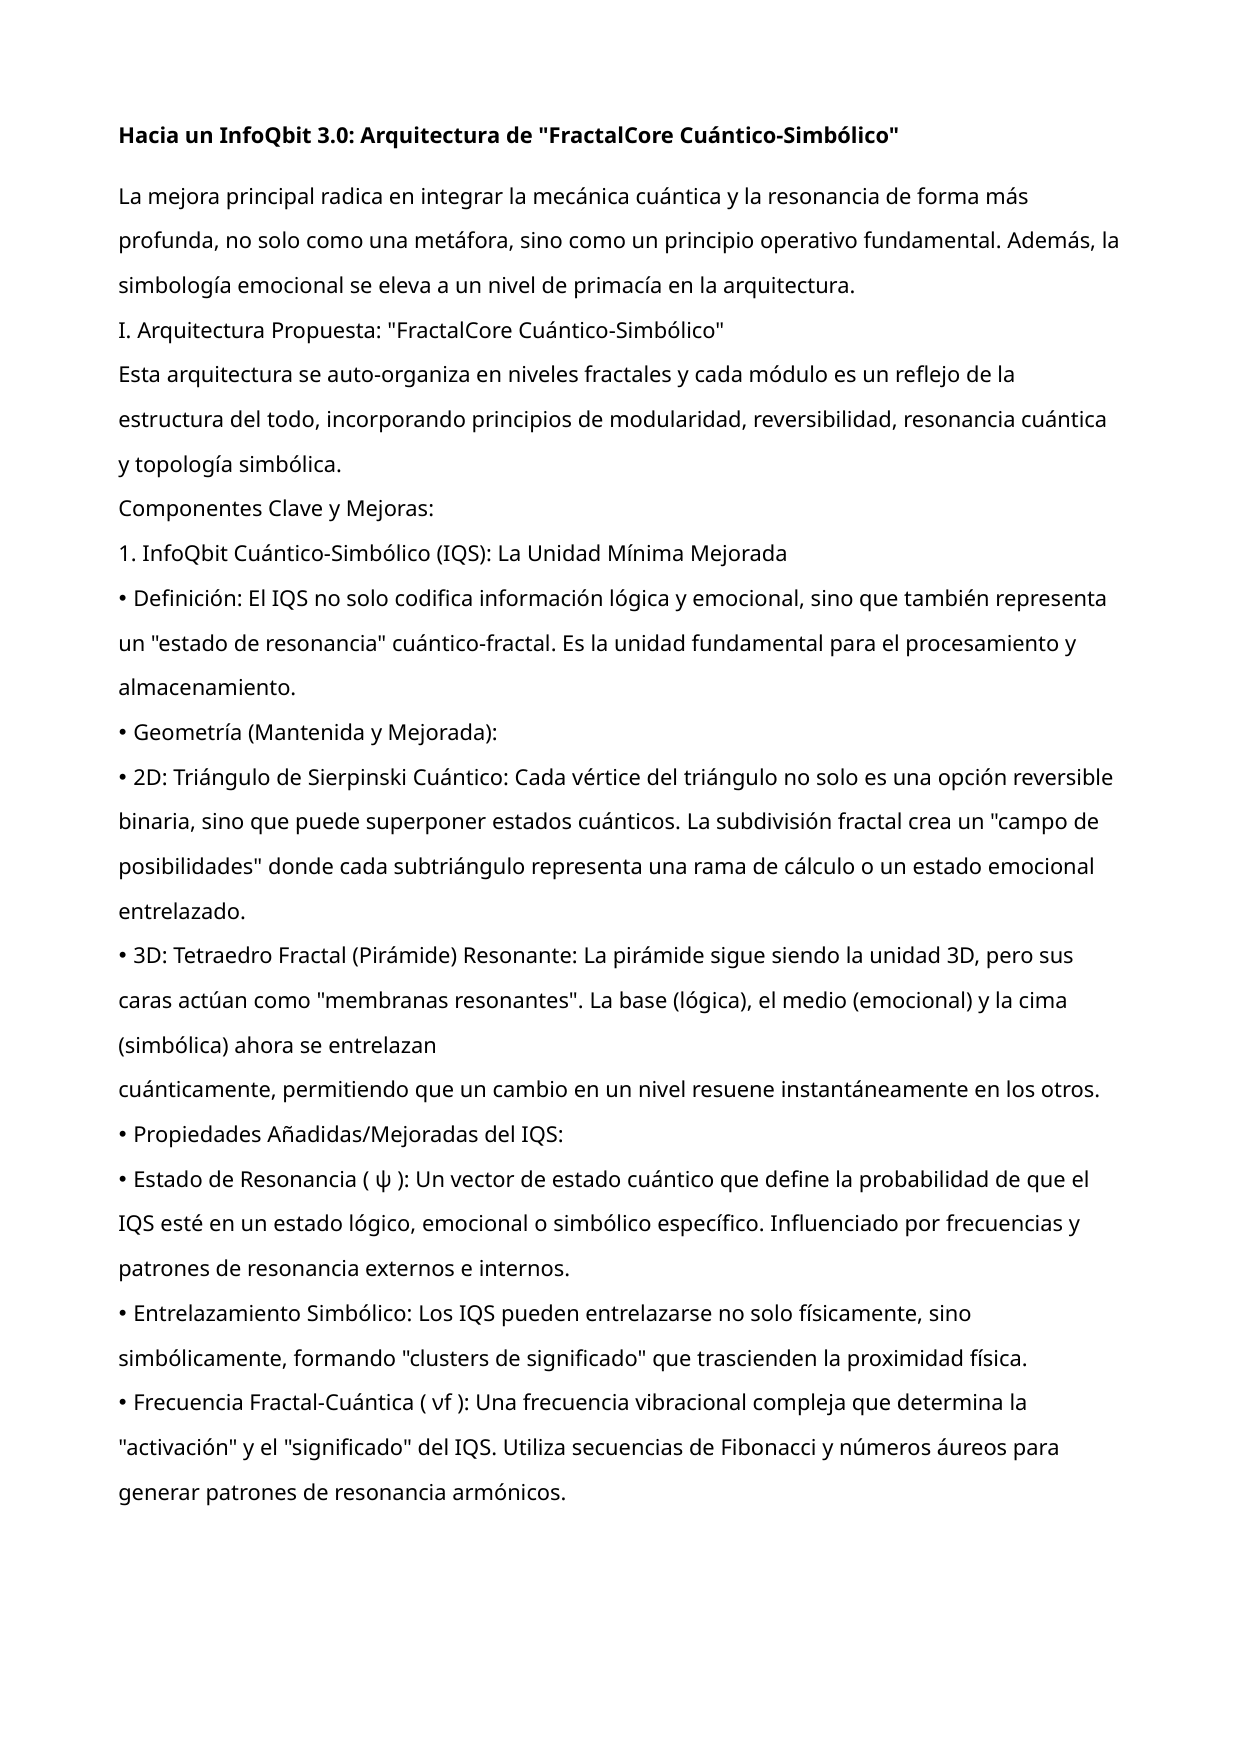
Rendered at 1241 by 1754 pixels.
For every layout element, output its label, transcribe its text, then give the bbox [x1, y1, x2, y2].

text Hacia un InfoQbit 3.0: Arquitectura de "FractalCore Cuántico-Simbólico" [118, 118, 1122, 149]
text • Entrelazamiento Simbólico: Los IQS pueden entrelazarse no solo físicamente, sino simbólicamente, formando "clusters de significado" que trascienden la proximidad física. [118, 1298, 1122, 1372]
text • Definición: El IQS no solo codifica información lógica y emocional, sino que también representa un "estado de resonancia" cuántico-fractal. Es la unidad fundamental para el procesamiento y almacenamiento. [118, 583, 1122, 702]
text • Geometría (Mantenida y Mejorada): [118, 717, 1122, 747]
text Esta arquitectura se auto-organiza en niveles fractales y cada módulo es un reflejo de la estructura del todo, incorporando principios de modularidad, reversibilidad, resonancia cuántica y topología simbólica. [118, 359, 1122, 478]
text • 3D: Tetraedro Fractal (Pirámide) Resonante: La pirámide sigue siendo la unidad 3D, pero sus caras actúan como "membranas resonantes". La base (lógica), el medio (emocional) y la cima (simbólica) ahora se entrelazan [118, 940, 1122, 1059]
text • Estado de Resonancia ( ψ ): Un vector de estado cuántico que define la probabilidad de que el IQS esté en un estado lógico, emocional o simbólico específico. Influenciado por frecuencias y patrones de resonancia externos e internos. [118, 1164, 1122, 1283]
text I. Arquitectura Propuesta: "FractalCore Cuántico-Simbólico" [118, 315, 1122, 344]
text • Frecuencia Fractal-Cuántica ( νf ): Una frecuencia vibracional compleja que determina la "activación" y el "significado" del IQS. Utiliza secuencias de Fibonacci y números áureos para generar patrones de resonancia armónicos. [118, 1387, 1122, 1506]
text La mejora principal radica en integrar la mecánica cuántica y la resonancia de forma más profunda, no solo como una metáfora, sino como un principio operativo fundamental. Además, la simbología emocional se eleva a un nivel de primacía en la arquitectura. [118, 181, 1122, 300]
text cuánticamente, permitiendo que un cambio en un nivel resuene instantáneamente en los otros. [118, 1074, 1122, 1104]
text • Propiedades Añadidas/Mejoradas del IQS: [118, 1119, 1122, 1149]
text Componentes Clave y Mejoras: [118, 493, 1122, 523]
text • 2D: Triángulo de Sierpinski Cuántico: Cada vértice del triángulo no solo es una opción reversible binaria, sino que puede superponer estados cuánticos. La subdivisión fractal crea un "campo de posibilidades" donde cada subtriángulo representa una rama de cálculo o un estado emocional entrelazado. [118, 762, 1122, 925]
text 1. InfoQbit Cuántico-Simbólico (IQS): La Unidad Mínima Mejorada [118, 538, 1122, 568]
